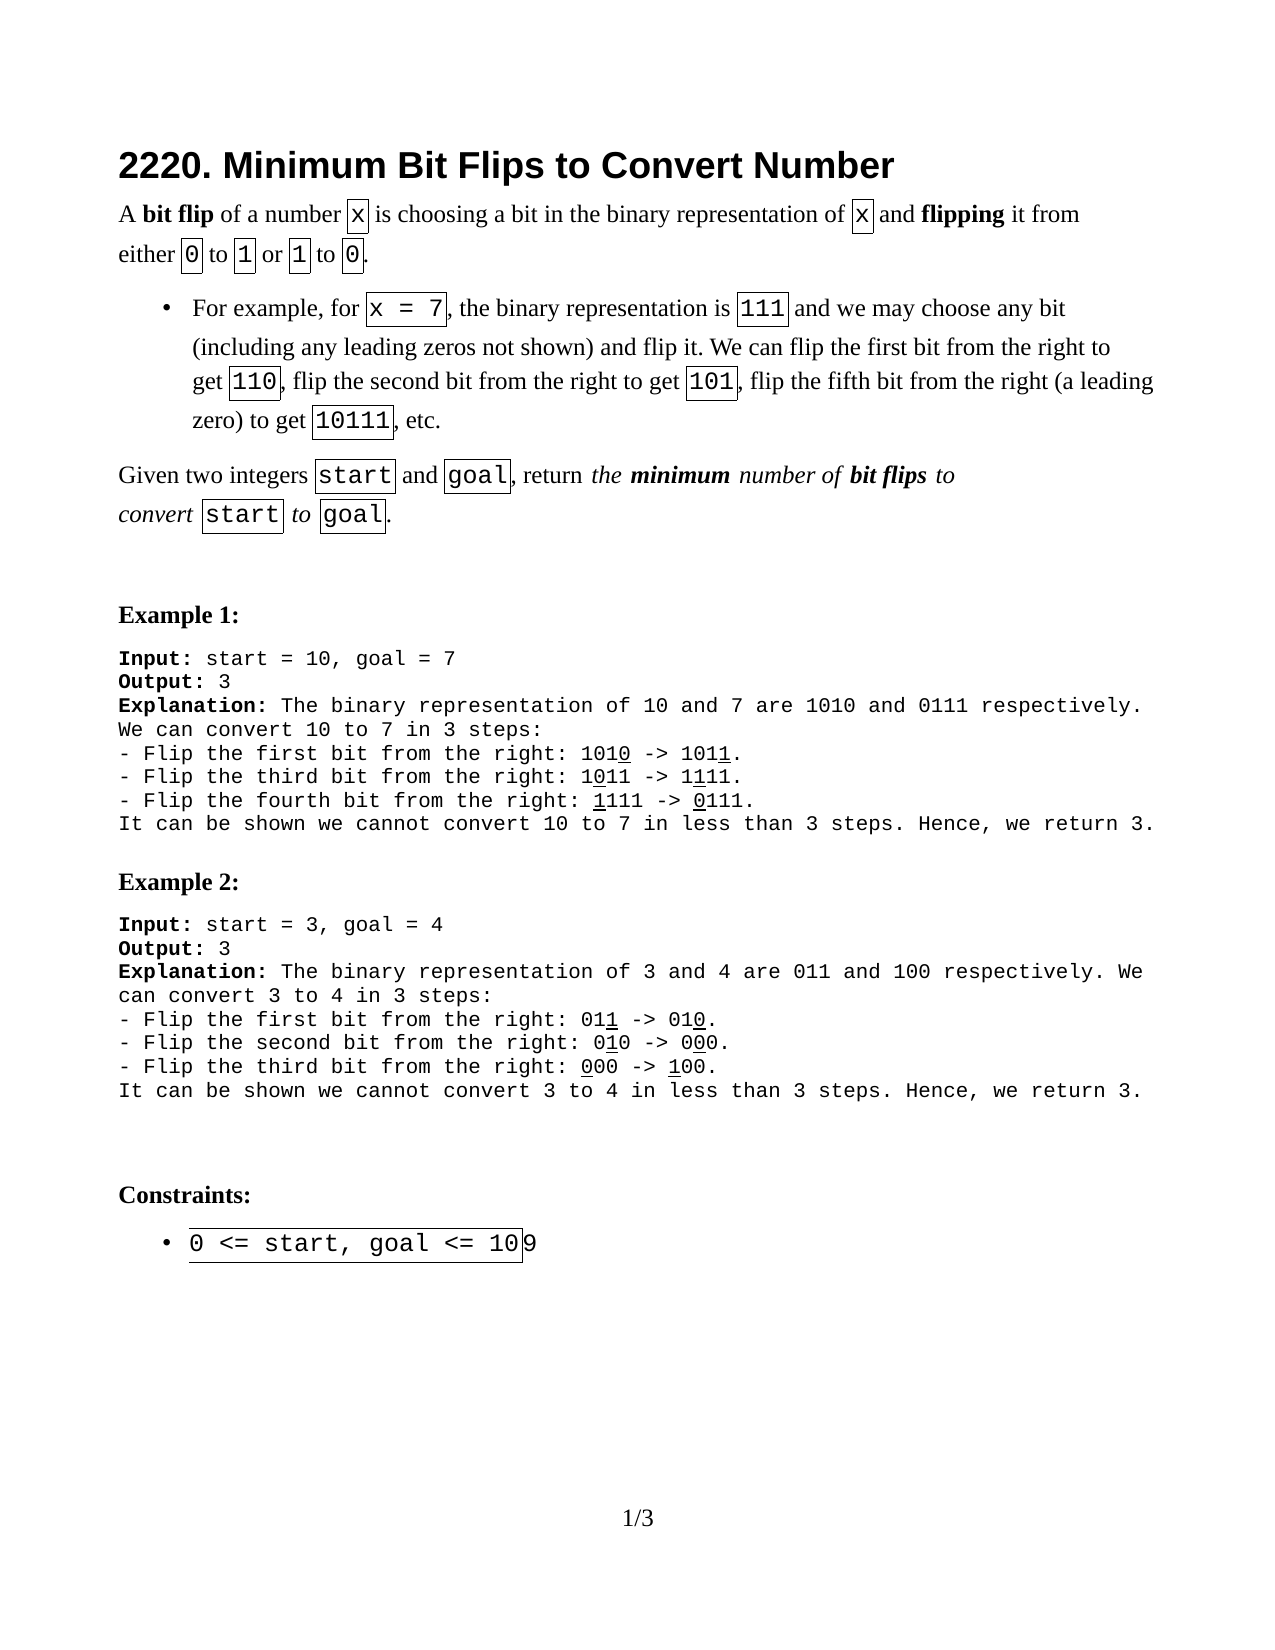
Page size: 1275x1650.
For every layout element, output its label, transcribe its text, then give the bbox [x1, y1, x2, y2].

list 0 <= start, goal <= 109 [162, 1228, 522, 1262]
text Output: 3 [118, 938, 1157, 961]
text - Flip the second bit from the right: 010 -> 000. [118, 1032, 1157, 1056]
text - Flip the third bit from the right: 000 -> 100. [118, 1056, 1157, 1080]
text Example 2: [118, 867, 1157, 895]
text Constraints: [118, 1180, 1157, 1209]
text Input: start = 3, goal = 4 [118, 914, 1157, 938]
text Output: 3 [118, 672, 1157, 695]
list 0 <= start, goal <= 109 [523, 1228, 1157, 1262]
text - Flip the first bit from the right: 011 -> 010. [118, 1009, 1157, 1032]
text Given two integers start and goal, return the minimum number of bit flips to convert start to goal. [118, 459, 1157, 533]
text - Flip the third bit from the right: 1011 -> 1111. [118, 766, 1157, 790]
text Explanation: The binary representation of 10 and 7 are 1010 and 0111 respectively. We can convert 10 to 7 in 3 steps: [118, 695, 1157, 742]
text Example 1: [118, 600, 1157, 629]
text - Flip the fourth bit from the right: 1111 -> 0111. [118, 790, 1157, 813]
text A bit flip of a number x is choosing a bit in the binary representation of x and flipping it from either 0 to 1 or 1 to 0. [118, 199, 1157, 273]
list For example, for x = 7, the binary representation is 111 and we may choose any bit (including any leading zeros not shown) and flip it. We can flip the first bit from the right to get 110, flip the second bit from the right to get 101, flip the fifth bit from the right (a leading zero) to get 10111, etc. [162, 292, 1157, 439]
text It can be shown we cannot convert 10 to 7 in less than 3 steps. Hence, we return 3. [118, 813, 1157, 837]
text It can be shown we cannot convert 3 to 4 in less than 3 steps. Hence, we return 3. [118, 1080, 1157, 1103]
text - Flip the first bit from the right: 1010 -> 1011. [118, 742, 1157, 766]
text Input: start = 10, goal = 7 [118, 648, 1157, 672]
text Explanation: The binary representation of 3 and 4 are 011 and 100 respectively. We can convert 3 to 4 in 3 steps: [118, 961, 1157, 1009]
subtitle 2220. Minimum Bit Flips to Convert Number [118, 143, 1157, 186]
